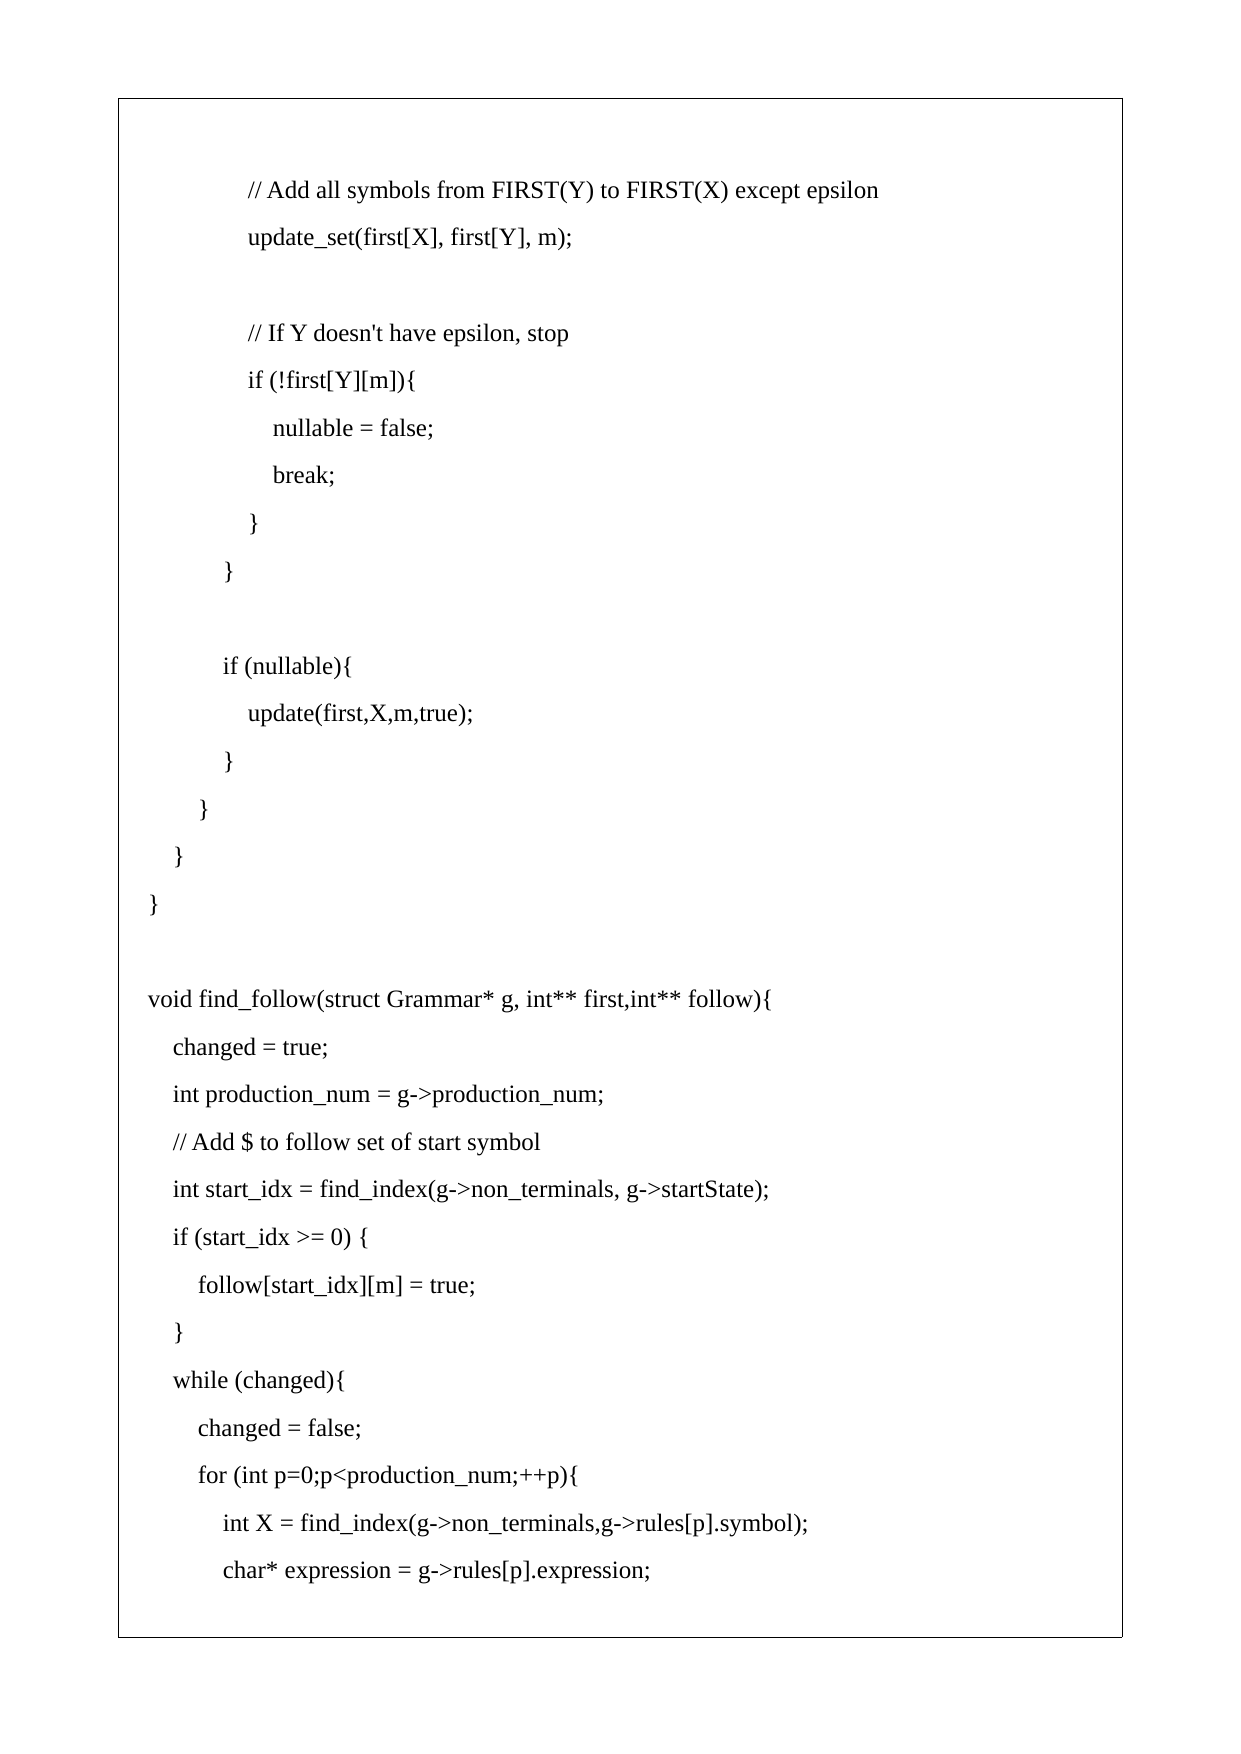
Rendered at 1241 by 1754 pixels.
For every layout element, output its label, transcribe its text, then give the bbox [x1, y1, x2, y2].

text } [148, 508, 1092, 537]
text break; [148, 461, 1092, 489]
text changed = false; [148, 1413, 1092, 1441]
text void find_follow(struct Grammar* g, int** first,int** follow){ [148, 984, 1092, 1013]
text // If Y doesn't have epsilon, stop [148, 318, 1092, 346]
text // Add $ to follow set of start symbol [148, 1127, 1092, 1156]
text } [148, 556, 1092, 584]
text changed = true; [148, 1032, 1092, 1061]
text } [148, 794, 1092, 822]
text for (int p=0;p<production_num;++p){ [148, 1460, 1092, 1489]
text } [148, 1317, 1092, 1346]
text // Add all symbols from FIRST(Y) to FIRST(X) except epsilon [148, 175, 1092, 204]
text follow[start_idx][m] = true; [148, 1270, 1092, 1298]
text } [148, 746, 1092, 775]
text if (nullable){ [148, 651, 1092, 680]
text int start_idx = find_index(g->non_terminals, g->startState); [148, 1174, 1092, 1203]
text if (start_idx >= 0) { [148, 1222, 1092, 1251]
text update(first,X,m,true); [148, 698, 1092, 727]
text int X = find_index(g->non_terminals,g->rules[p].symbol); [148, 1508, 1092, 1537]
text nullable = false; [148, 413, 1092, 442]
text char* expression = g->rules[p].expression; [148, 1555, 1092, 1584]
text update_set(first[X], first[Y], m); [148, 222, 1092, 251]
text if (!first[Y][m]){ [148, 365, 1092, 394]
text } [148, 841, 1092, 870]
text while (changed){ [148, 1365, 1092, 1394]
text } [148, 889, 1092, 918]
text int production_num = g->production_num; [148, 1079, 1092, 1108]
